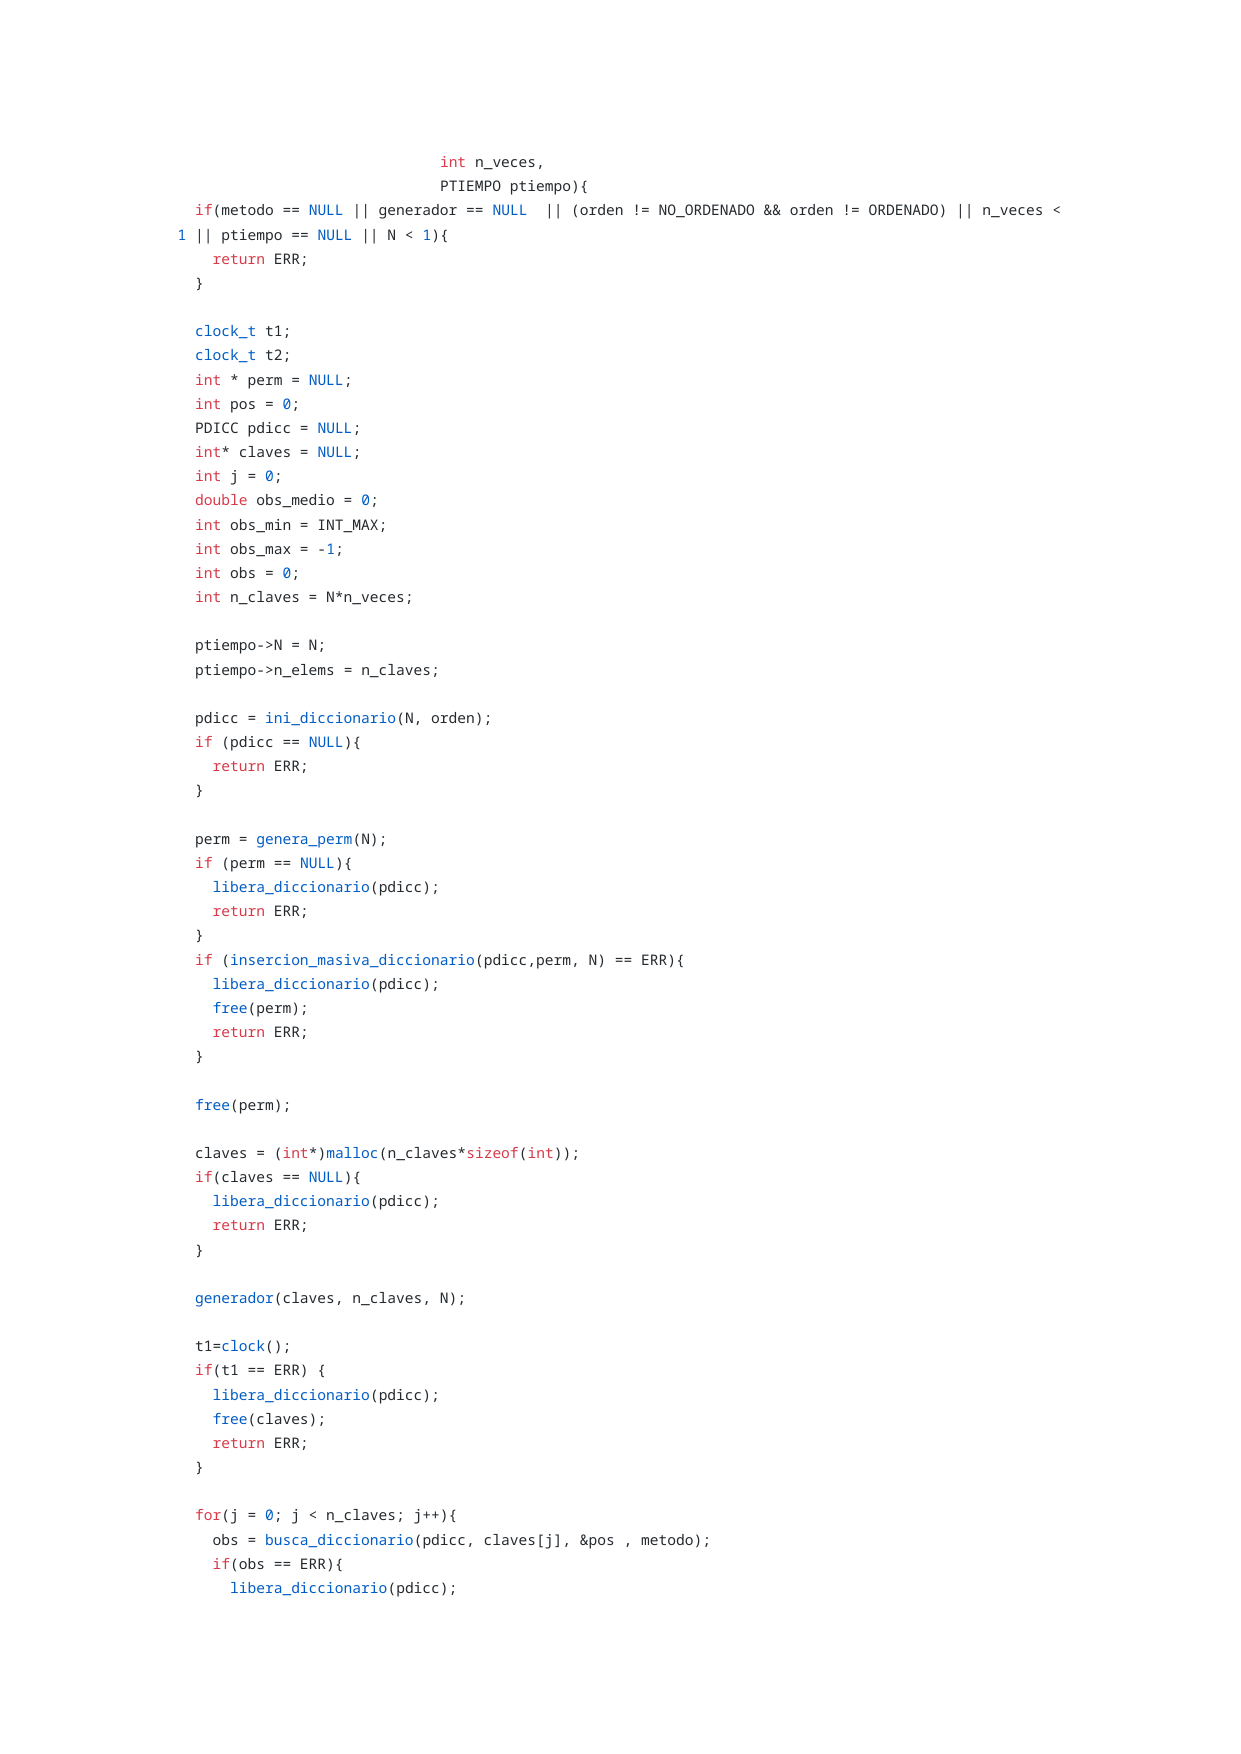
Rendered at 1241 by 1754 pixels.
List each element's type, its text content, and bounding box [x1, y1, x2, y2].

table_cell clock_t t2; [165, 341, 1075, 365]
table_cell pdicc = ini_diccionario(N, orden); [165, 704, 1075, 728]
table_cell return ERR; [165, 897, 1075, 921]
table_cell if(obs == ERR){ [165, 1549, 1075, 1573]
table_cell for(j = 0; j < n_claves; j++){ [165, 1501, 1075, 1525]
table_cell int n_veces, [165, 148, 1075, 172]
table_cell } [165, 1042, 1075, 1066]
table_cell int obs_max = -1; [165, 534, 1075, 558]
table_cell claves = (int*)malloc(n_claves*sizeof(int)); [165, 1139, 1075, 1163]
table_cell return ERR; [165, 244, 1075, 268]
table_cell [165, 679, 1075, 703]
table_cell } [165, 1453, 1075, 1477]
table_cell if(claves == NULL){ [165, 1163, 1075, 1187]
table_cell libera_diccionario(pdicc); [165, 1574, 1075, 1598]
table_cell libera_diccionario(pdicc); [165, 969, 1075, 993]
table_cell int obs_min = INT_MAX; [165, 510, 1075, 534]
table_cell int obs = 0; [165, 559, 1075, 583]
table_cell [165, 1308, 1075, 1332]
table_cell [165, 1477, 1075, 1501]
table_cell obs = busca_diccionario(pdicc, claves[j], &pos , metodo); [165, 1525, 1075, 1549]
table_cell double obs_medio = 0; [165, 486, 1075, 510]
table_cell ptiempo->n_elems = n_claves; [165, 655, 1075, 679]
table_cell [165, 293, 1075, 317]
table_cell return ERR; [165, 1211, 1075, 1235]
table_cell PTIEMPO ptiempo){ [165, 172, 1075, 196]
table_cell perm = genera_perm(N); [165, 824, 1075, 848]
table_cell free(claves); [165, 1404, 1075, 1428]
table_cell } [165, 921, 1075, 945]
table_cell clock_t t1; [165, 317, 1075, 341]
table_cell } [165, 269, 1075, 293]
table_cell t1=clock(); [165, 1332, 1075, 1356]
table_cell int pos = 0; [165, 389, 1075, 413]
table_cell ptiempo->N = N; [165, 631, 1075, 655]
table_cell int j = 0; [165, 462, 1075, 486]
table_cell [165, 607, 1075, 631]
table_cell [165, 1259, 1075, 1283]
table_cell } [165, 776, 1075, 800]
table_cell return ERR; [165, 1018, 1075, 1042]
table_cell free(perm); [165, 994, 1075, 1018]
table_cell free(perm); [165, 1090, 1075, 1114]
table_cell [165, 800, 1075, 824]
table_cell return ERR; [165, 1429, 1075, 1453]
table_cell generador(claves, n_claves, N); [165, 1284, 1075, 1308]
table_cell libera_diccionario(pdicc); [165, 1187, 1075, 1211]
table_cell return ERR; [165, 752, 1075, 776]
table_cell int n_claves = N*n_veces; [165, 583, 1075, 607]
table_cell [165, 1114, 1075, 1138]
table_cell if (perm == NULL){ [165, 849, 1075, 873]
table_cell if(t1 == ERR) { [165, 1356, 1075, 1380]
table_cell libera_diccionario(pdicc); [165, 1380, 1075, 1404]
table_cell if (insercion_masiva_diccionario(pdicc,perm, N) == ERR){ [165, 945, 1075, 969]
table_cell if (pdicc == NULL){ [165, 728, 1075, 752]
table_cell [165, 1066, 1075, 1090]
table_cell PDICC pdicc = NULL; [165, 414, 1075, 438]
table_cell } [165, 1235, 1075, 1259]
table_cell if(metodo == NULL || generador == NULL || (orden != NO_ORDENADO && orden != ORDENADO) || n_veces < 1 || ptiempo == NULL || N < 1){ [165, 196, 1075, 244]
table_cell int * perm = NULL; [165, 365, 1075, 389]
table_cell int* claves = NULL; [165, 438, 1075, 462]
table_cell libera_diccionario(pdicc); [165, 873, 1075, 897]
